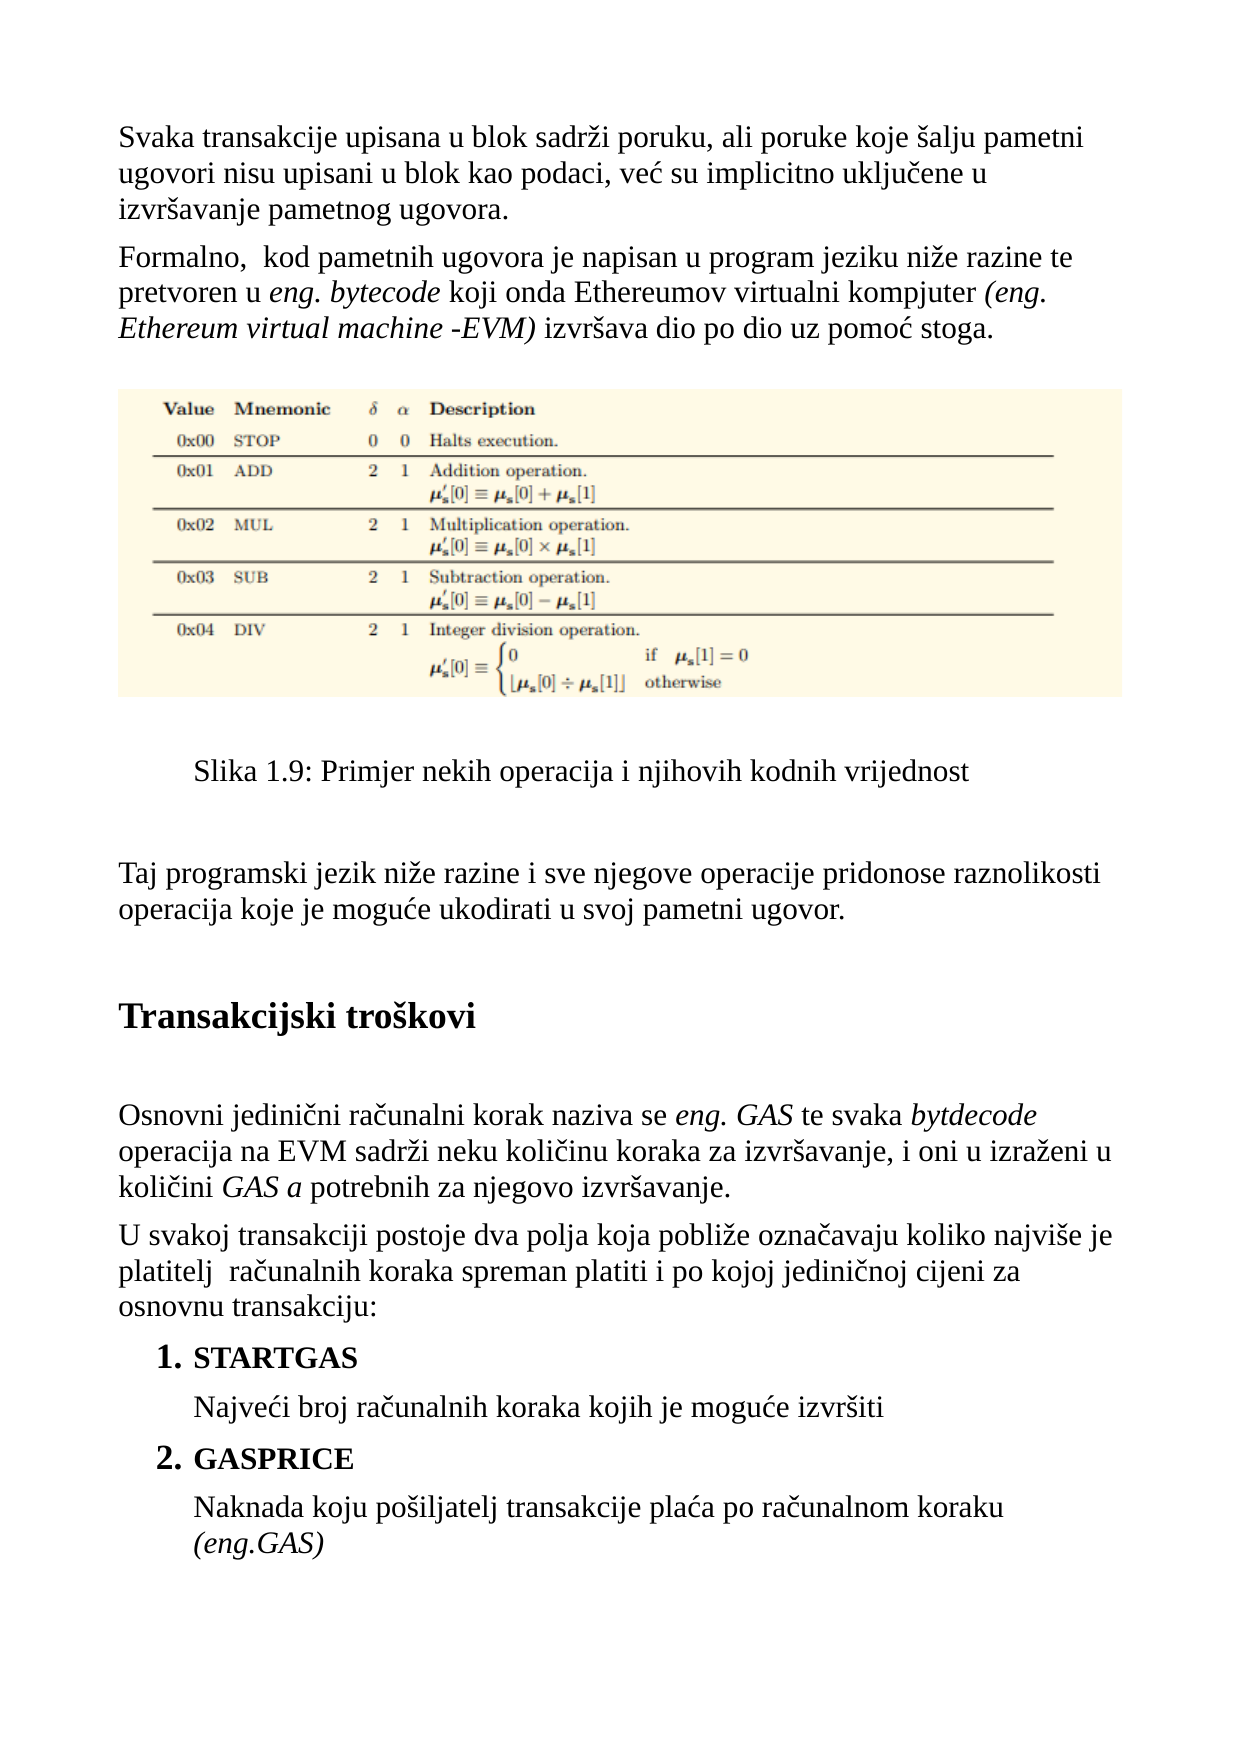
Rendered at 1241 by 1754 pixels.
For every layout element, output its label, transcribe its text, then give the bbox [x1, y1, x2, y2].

list STARTGAS [156, 1336, 1122, 1376]
text Taj programski jezik niže razine i sve njegove operacije pridonose raznolikosti operacija koje je moguće ukodirati u svoj pametni ugovor. [118, 854, 1122, 926]
text Formalno, kod pametnih ugovora je napisan u program jeziku niže razine te pretvoren u eng. bytecode koji onda Ethereumov virtualni kompjuter (eng. Ethereum virtual machine -EVM) izvršava dio po dio uz pomoć stoga. [118, 238, 1122, 346]
text Svaka transakcije upisana u blok sadrži poruku, ali poruke koje šalju pametni ugovori nisu upisani u blok kao podaci, već su implicitno uključene u izvršavanje pametnog ugovora. [118, 118, 1122, 226]
text Slika 1.9: Primjer nekih operacija i njihovih kodnih vrijednost [118, 752, 1122, 788]
list Najveći broj računalnih koraka kojih je moguće izvršiti [156, 1388, 1122, 1424]
text Transakcijski troškovi [118, 993, 1122, 1036]
list GASPRICE [156, 1436, 1122, 1477]
picture [118, 389, 1123, 697]
text Osnovni jedinični računalni korak naziva se eng. GAS te svaka bytdecode operacija na EVM sadrži neku količinu koraka za izvršavanje, i oni u izraženi u količini GAS a potrebnih za njegovo izvršavanje. [118, 1096, 1122, 1204]
list Naknada koju pošiljatelj transakcije plaća po računalnom koraku (eng.GAS) [156, 1489, 1122, 1561]
text U svakoj transakciji postoje dva polja koja pobliže označavaju koliko najviše je platitelj računalnih koraka spreman platiti i po kojoj jediničnoj cijeni za osnovnu transakciju: [118, 1216, 1122, 1324]
